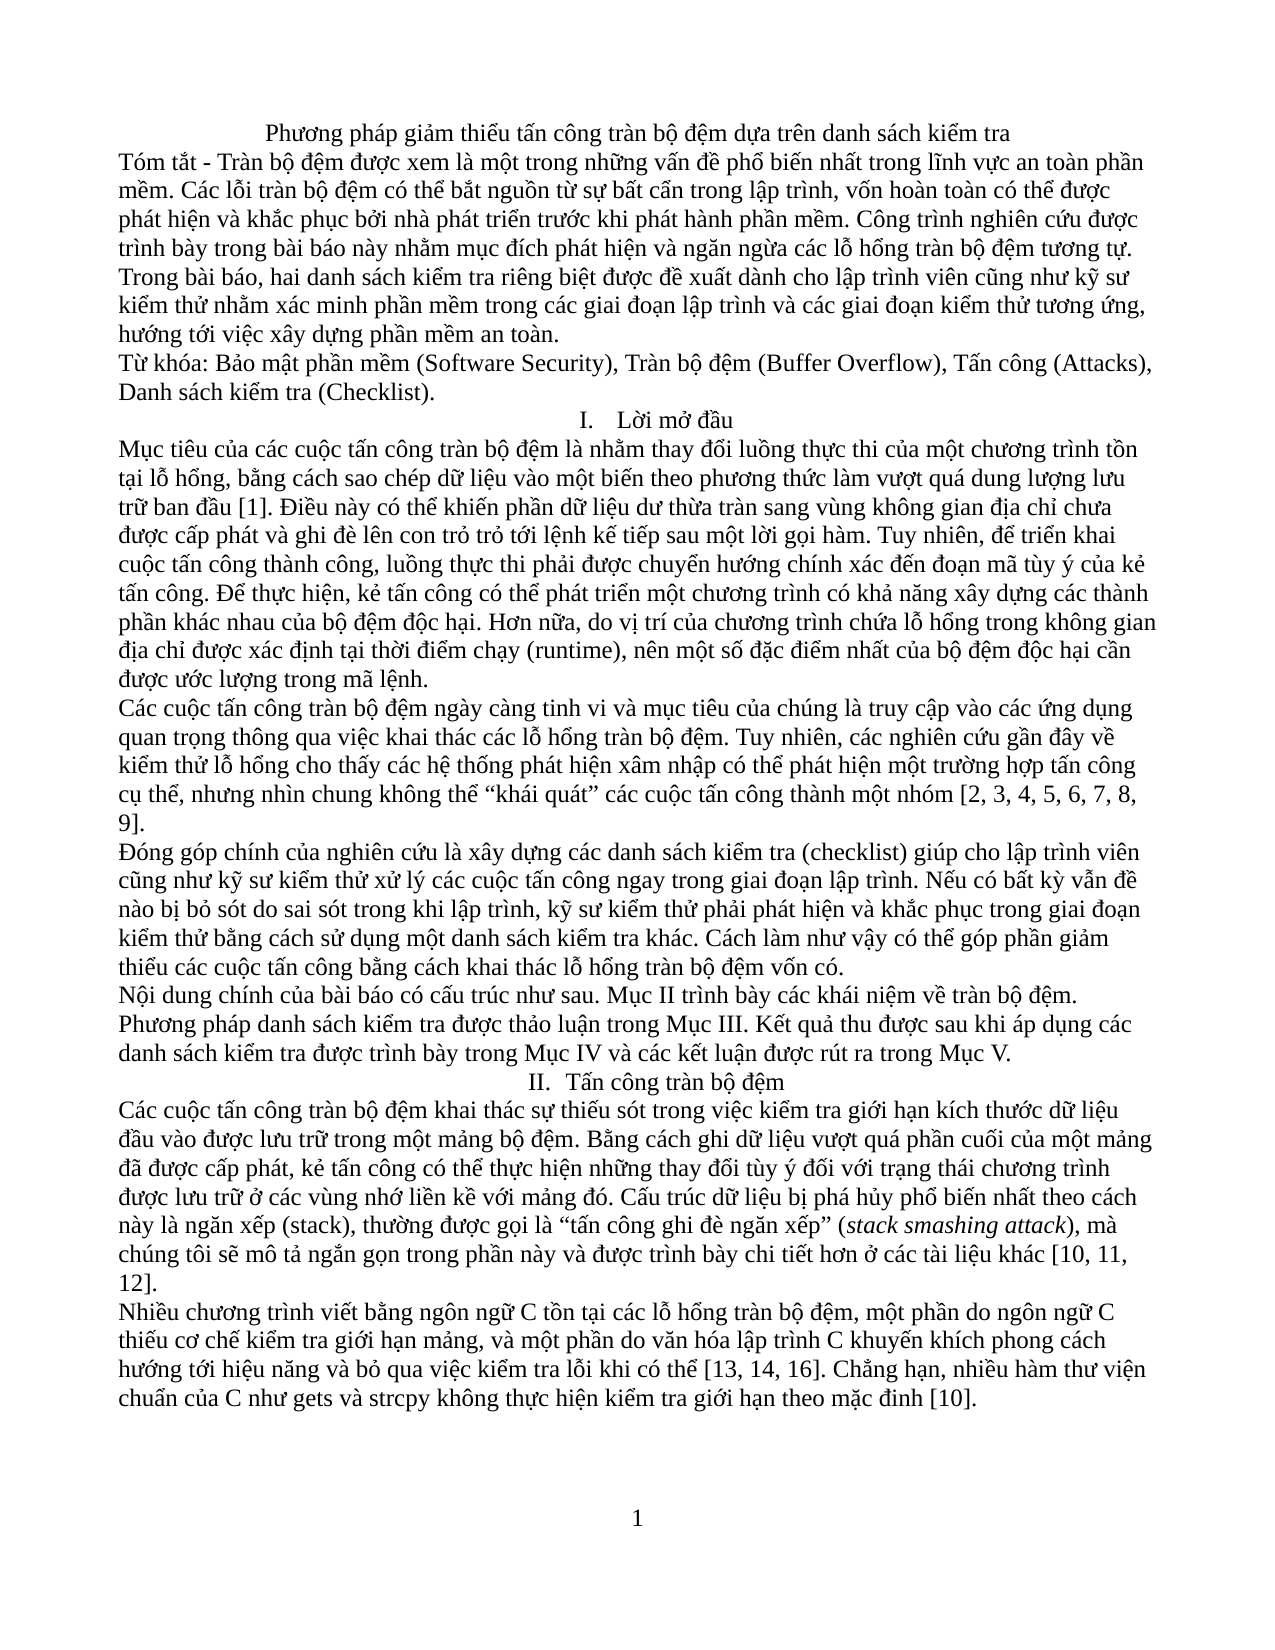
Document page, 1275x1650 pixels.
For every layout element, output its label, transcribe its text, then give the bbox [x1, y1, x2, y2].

text Tóm tắt - Tràn bộ đệm được xem là một trong những vấn đề phổ biến nhất trong lĩnh vực an toàn phần mềm. Các lỗi tràn bộ đệm có thể bắt nguồn từ sự bất cẩn trong lập trình, vốn hoàn toàn có thể được phát hiện và khắc phục bởi nhà phát triển trước khi phát hành phần mềm. Công trình nghiên cứu được trình bày trong bài báo này nhằm mục đích phát hiện và ngăn ngừa các lỗ hổng tràn bộ đệm tương tự. [118, 147, 1157, 262]
list Lời mở đầu [156, 406, 1157, 434]
text Mục tiêu của các cuộc tấn công tràn bộ đệm là nhằm thay đổi luồng thực thi của một chương trình tồn tại lỗ hổng, bằng cách sao chép dữ liệu vào một biến theo phương thức làm vượt quá dung lượng lưu trữ ban đầu [1]. Điều này có thể khiến phần dữ liệu dư thừa tràn sang vùng không gian địa chỉ chưa được cấp phát và ghi đè lên con trỏ trỏ tới lệnh kế tiếp sau một lời gọi hàm. Tuy nhiên, để triển khai cuộc tấn công thành công, luồng thực thi phải được chuyển hướng chính xác đến đoạn mã tùy ý của kẻ tấn công. Để thực hiện, kẻ tấn công có thể phát triển một chương trình có khả năng xây dựng các thành phần khác nhau của bộ đệm độc hại. Hơn nữa, do vị trí của chương trình chứa lỗ hổng trong không gian địa chỉ được xác định tại thời điểm chạy (runtime), nên một số đặc điểm nhất của bộ đệm độc hại cần được ước lượng trong mã lệnh. [118, 434, 1157, 693]
text Nội dung chính của bài báo có cấu trúc như sau. Mục II trình bày các khái niệm về tràn bộ đệm. Phương pháp danh sách kiểm tra được thảo luận trong Mục III. Kết quả thu được sau khi áp dụng các danh sách kiểm tra được trình bày trong Mục IV và các kết luận được rút ra trong Mục V. [118, 981, 1157, 1067]
text Đóng góp chính của nghiên cứu là xây dựng các danh sách kiểm tra (checklist) giúp cho lập trình viên cũng như kỹ sư kiểm thử xử lý các cuộc tấn công ngay trong giai đoạn lập trình. Nếu có bất kỳ vẫn đề nào bị bỏ sót do sai sót trong khi lập trình, kỹ sư kiểm thử phải phát hiện và khắc phục trong giai đoạn kiểm thử bằng cách sử dụng một danh sách kiểm tra khác. Cách làm như vậy có thể góp phần giảm thiểu các cuộc tấn công bằng cách khai thác lỗ hổng tràn bộ đệm vốn có. [118, 837, 1157, 981]
text Nhiều chương trình viết bằng ngôn ngữ C tồn tại các lỗ hổng tràn bộ đệm, một phần do ngôn ngữ C thiếu cơ chế kiểm tra giới hạn mảng, và một phần do văn hóa lập trình C khuyến khích phong cách hướng tới hiệu năng và bỏ qua việc kiểm tra lỗi khi có thể [13, 14, 16]. Chẳng hạn, nhiều hàm thư viện chuẩn của C như gets và strcpy không thực hiện kiểm tra giới hạn theo mặc đinh [10]. [118, 1297, 1157, 1412]
list Tấn công tràn bộ đệm [156, 1067, 1157, 1096]
text Các cuộc tấn công tràn bộ đệm ngày càng tinh vi và mục tiêu của chúng là truy cập vào các ứng dụng quan trọng thông qua việc khai thác các lỗ hổng tràn bộ đệm. Tuy nhiên, các nghiên cứu gần đây về kiểm thử lỗ hổng cho thấy các hệ thống phát hiện xâm nhập có thể phát hiện một trường hợp tấn công cụ thể, nhưng nhìn chung không thể “khái quát” các cuộc tấn công thành một nhóm [2, 3, 4, 5, 6, 7, 8, 9]. [118, 693, 1157, 837]
text Từ khóa: Bảo mật phần mềm (Software Security), Tràn bộ đệm (Buffer Overflow), Tấn công (Attacks), Danh sách kiểm tra (Checklist). [118, 348, 1157, 406]
text Trong bài báo, hai danh sách kiểm tra riêng biệt được đề xuất dành cho lập trình viên cũng như kỹ sư kiểm thử nhằm xác minh phần mềm trong các giai đoạn lập trình và các giai đoạn kiểm thử tương ứng, hướng tới việc xây dựng phần mềm an toàn. [118, 262, 1157, 348]
text Phương pháp giảm thiểu tấn công tràn bộ đệm dựa trên danh sách kiểm tra [118, 118, 1157, 147]
text Các cuộc tấn công tràn bộ đệm khai thác sự thiếu sót trong việc kiểm tra giới hạn kích thước dữ liệu đầu vào được lưu trữ trong một mảng bộ đệm. Bằng cách ghi dữ liệu vượt quá phần cuối của một mảng đã được cấp phát, kẻ tấn công có thể thực hiện những thay đổi tùy ý đối với trạng thái chương trình được lưu trữ ở các vùng nhớ liền kề với mảng đó. Cấu trúc dữ liệu bị phá hủy phổ biến nhất theo cách này là ngăn xếp (stack), thường được gọi là “tấn công ghi đè ngăn xếp” (stack smashing attack), mà chúng tôi sẽ mô tả ngắn gọn trong phần này và được trình bày chi tiết hơn ở các tài liệu khác [10, 11, 12]. [118, 1096, 1157, 1297]
